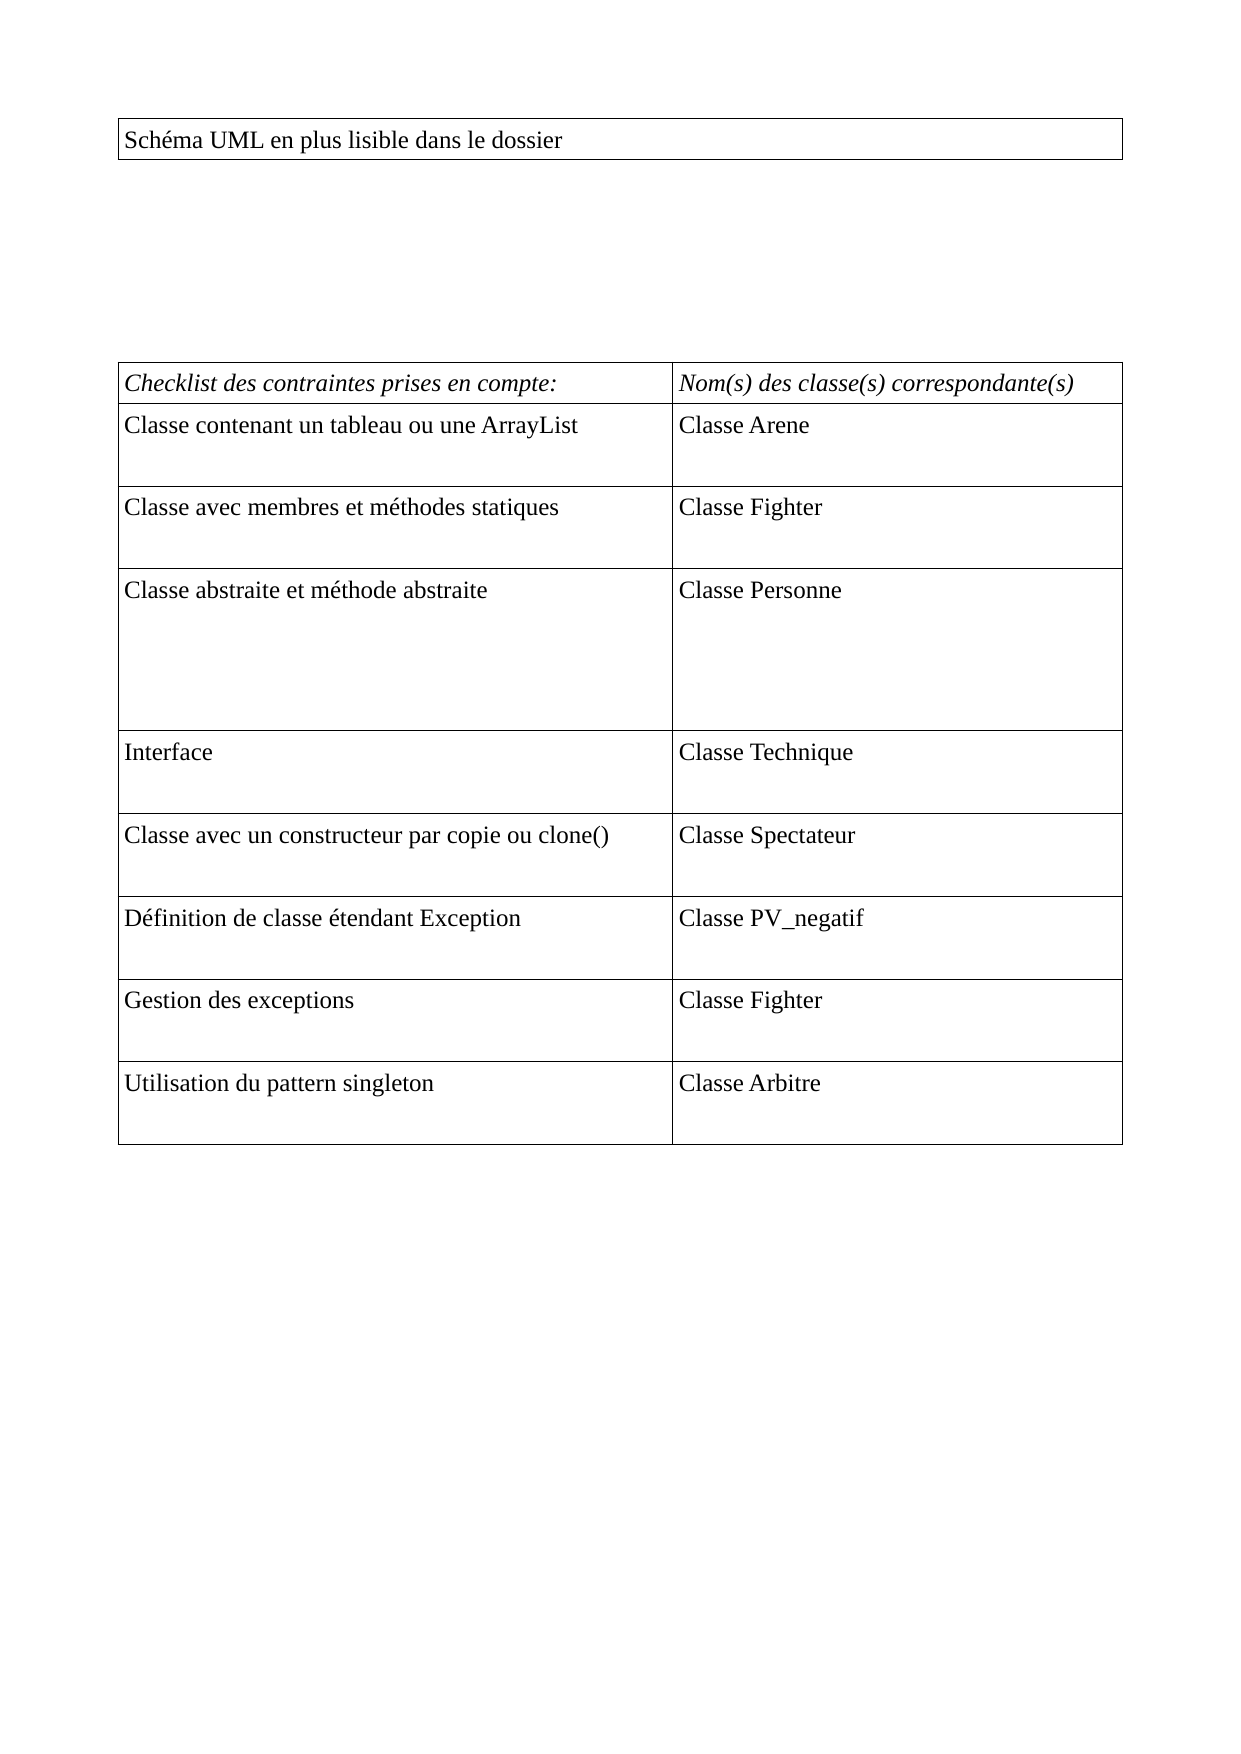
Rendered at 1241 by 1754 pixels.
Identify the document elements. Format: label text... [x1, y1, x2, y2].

table_cell Classe Technique [673, 731, 1122, 813]
table_cell Classe Arene [673, 404, 1122, 486]
table_cell Utilisation du pattern singleton [119, 1062, 672, 1144]
table_cell Classe Personne [673, 569, 1122, 730]
table_cell Classe Fighter [673, 487, 1122, 568]
table_header Checklist des contraintes prises en compte: [119, 363, 672, 403]
table_cell Classe contenant un tableau ou une ArrayList [119, 404, 672, 486]
table_cell Classe abstraite et méthode abstraite [119, 569, 672, 730]
table_cell Définition de classe étendant Exception [119, 897, 672, 978]
table_cell Classe PV_negatif [673, 897, 1122, 978]
table_cell Interface [119, 731, 672, 813]
table_cell Gestion des exceptions [119, 980, 672, 1061]
table_cell Classe avec un constructeur par copie ou clone() [119, 814, 672, 896]
table_header Nom(s) des classe(s) correspondante(s) [673, 363, 1122, 403]
table_cell Classe Fighter [673, 980, 1122, 1061]
table_cell Classe Arbitre [673, 1062, 1122, 1144]
table_cell Classe avec membres et méthodes statiques [119, 487, 672, 568]
table_cell Classe Spectateur [673, 814, 1122, 896]
table_cell Schéma UML en plus lisible dans le dossier [119, 119, 1122, 159]
